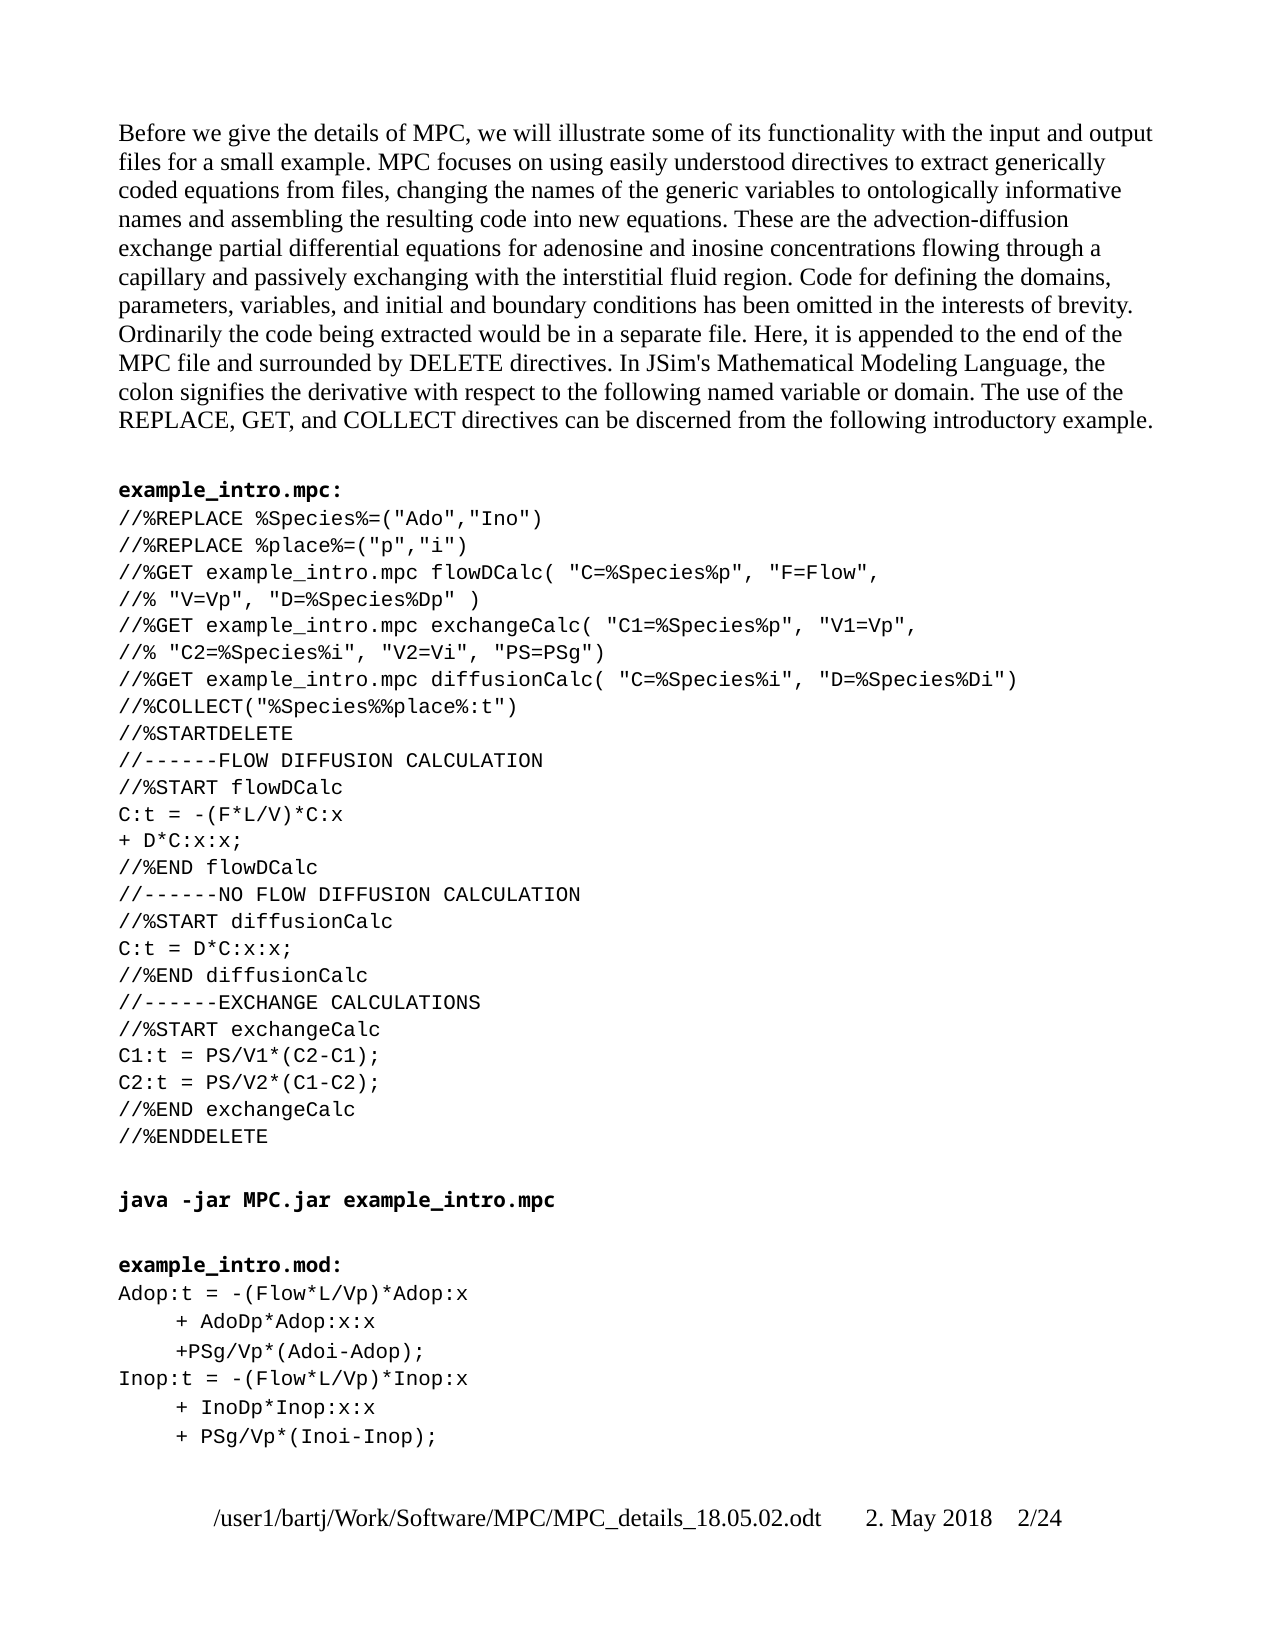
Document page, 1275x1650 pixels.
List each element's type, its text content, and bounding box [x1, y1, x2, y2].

text //%END flowDCalc [118, 857, 1157, 881]
text Inop:t = -(Flow*L/Vp)*Inop:x [118, 1368, 1157, 1392]
text //------EXCHANGE CALCULATIONS [118, 992, 1157, 1015]
text //%START exchangeCalc [118, 1019, 1157, 1042]
text +PSg/Vp*(Adoi-Adop); [118, 1339, 1157, 1364]
text + D*C:x:x; [118, 831, 1157, 854]
text //% "V=Vp", "D=%Species%Dp" ) [118, 589, 1157, 612]
text //%ENDDELETE [118, 1126, 1157, 1150]
text //%START diffusionCalc [118, 911, 1157, 935]
text + InoDp*Inop:x:x [118, 1395, 1157, 1421]
text //%END exchangeCalc [118, 1099, 1157, 1123]
text //%GET example_intro.mpc exchangeCalc( "C1=%Species%p", "V1=Vp", [118, 616, 1157, 639]
text example_intro.mod: [118, 1250, 1157, 1279]
text //%STARTDELETE [118, 723, 1157, 747]
text //------NO FLOW DIFFUSION CALCULATION [118, 884, 1157, 908]
text //------FLOW DIFFUSION CALCULATION [118, 750, 1157, 773]
text + AdoDp*Adop:x:x [118, 1309, 1157, 1335]
text //%START flowDCalc [118, 777, 1157, 800]
text C2:t = PS/V2*(C1-C2); [118, 1072, 1157, 1096]
text java -jar MPC.jar example_intro.mpc [118, 1185, 1157, 1214]
text Before we give the details of MPC, we will illustrate some of its functionality with the input and output files for a small example. MPC focuses on using easily understood directives to extract generically coded equations from files, changing the names of the generic variables to ontologically informative names and assembling the resulting code into new equations. These are the advection-diffusion exchange partial differential equations for adenosine and inosine concentrations flowing through a capillary and passively exchanging with the interstitial fluid region. Code for defining the domains, parameters, variables, and initial and boundary conditions has been omitted in the interests of brevity. Ordinarily the code being extracted would be in a separate file. Here, it is appended to the end of the MPC file and surrounded by DELETE directives. In JSim's Mathematical Modeling Language, the colon signifies the derivative with respect to the following named variable or domain. The use of the REPLACE, GET, and COLLECT directives can be discerned from the following introductory example. [118, 118, 1157, 434]
text //%COLLECT("%Species%%place%:t") [118, 696, 1157, 720]
text C1:t = PS/V1*(C2-C1); [118, 1046, 1157, 1069]
text //%REPLACE %place%=("p","i") [118, 535, 1157, 558]
text C:t = -(F*L/V)*C:x [118, 804, 1157, 827]
text + PSg/Vp*(Inoi-Inop); [118, 1424, 1157, 1450]
text //%REPLACE %Species%=("Ado","Ino") [118, 508, 1157, 532]
text //%END diffusionCalc [118, 965, 1157, 988]
text example_intro.mpc: [118, 476, 1157, 504]
text //%GET example_intro.mpc diffusionCalc( "C=%Species%i", "D=%Species%Di") [118, 669, 1157, 693]
text Adop:t = -(Flow*L/Vp)*Adop:x [118, 1283, 1157, 1306]
text C:t = D*C:x:x; [118, 938, 1157, 962]
text //% "C2=%Species%i", "V2=Vi", "PS=PSg") [118, 642, 1157, 666]
text //%GET example_intro.mpc flowDCalc( "C=%Species%p", "F=Flow", [118, 562, 1157, 585]
